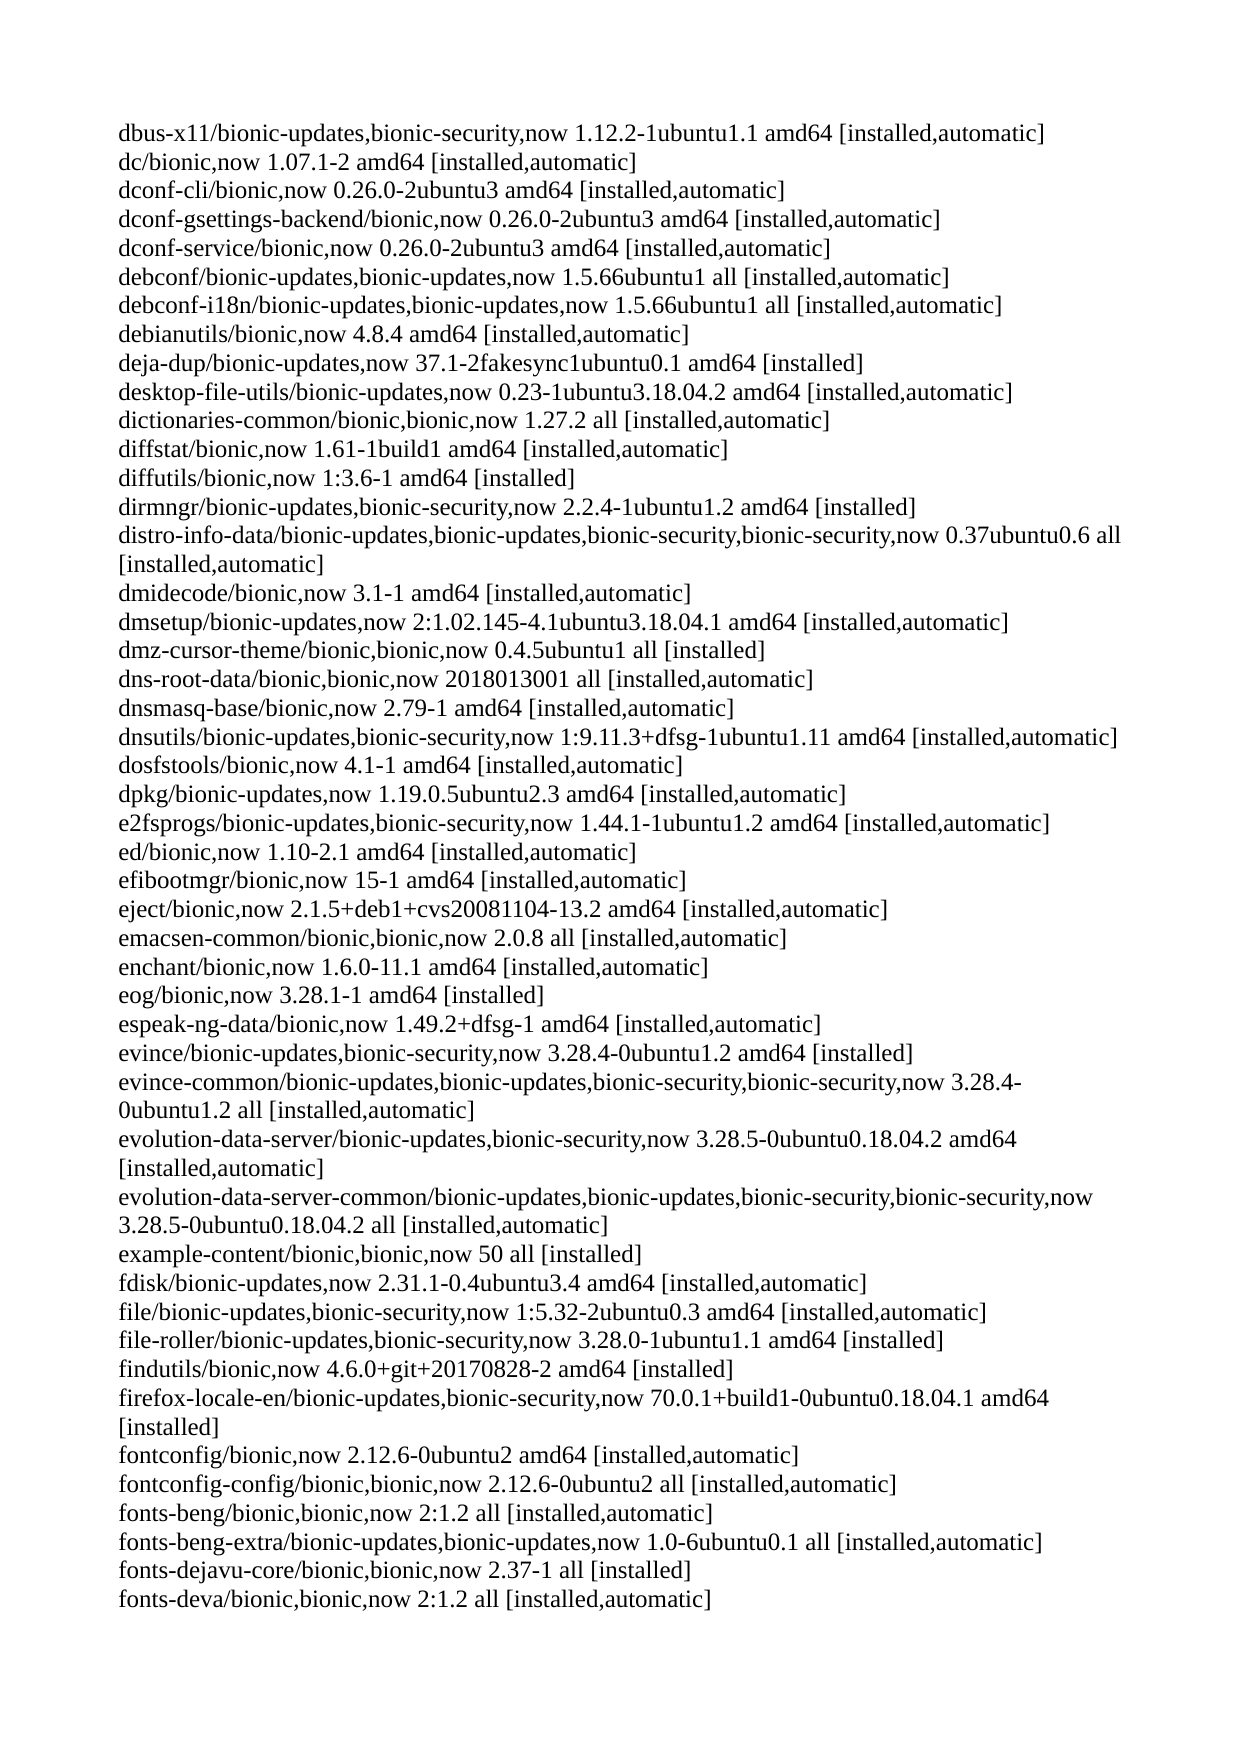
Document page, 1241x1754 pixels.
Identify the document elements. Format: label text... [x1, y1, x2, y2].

text efibootmgr/bionic,now 15-1 amd64 [installed,automatic] [118, 866, 1122, 894]
text dnsutils/bionic-updates,bionic-security,now 1:9.11.3+dfsg-1ubuntu1.11 amd64 [installed,automatic] [118, 722, 1122, 751]
text fonts-deva/bionic,bionic,now 2:1.2 all [installed,automatic] [118, 1584, 1122, 1613]
text dirmngr/bionic-updates,bionic-security,now 2.2.4-1ubuntu1.2 amd64 [installed] [118, 492, 1122, 521]
text desktop-file-utils/bionic-updates,now 0.23-1ubuntu3.18.04.2 amd64 [installed,automatic] [118, 377, 1122, 406]
text dconf-service/bionic,now 0.26.0-2ubuntu3 amd64 [installed,automatic] [118, 233, 1122, 262]
text debconf-i18n/bionic-updates,bionic-updates,now 1.5.66ubuntu1 all [installed,automatic] [118, 291, 1122, 319]
text evolution-data-server-common/bionic-updates,bionic-updates,bionic-security,bionic-security,now 3.28.5-0ubuntu0.18.04.2 all [installed,automatic] [118, 1182, 1122, 1239]
text espeak-ng-data/bionic,now 1.49.2+dfsg-1 amd64 [installed,automatic] [118, 1009, 1122, 1038]
text fonts-beng-extra/bionic-updates,bionic-updates,now 1.0-6ubuntu0.1 all [installed,automatic] [118, 1527, 1122, 1556]
text dmz-cursor-theme/bionic,bionic,now 0.4.5ubuntu1 all [installed] [118, 636, 1122, 664]
text findutils/bionic,now 4.6.0+git+20170828-2 amd64 [installed] [118, 1354, 1122, 1383]
text dmsetup/bionic-updates,now 2:1.02.145-4.1ubuntu3.18.04.1 amd64 [installed,automatic] [118, 607, 1122, 636]
text debconf/bionic-updates,bionic-updates,now 1.5.66ubuntu1 all [installed,automatic] [118, 262, 1122, 291]
text fontconfig/bionic,now 2.12.6-0ubuntu2 amd64 [installed,automatic] [118, 1441, 1122, 1469]
text distro-info-data/bionic-updates,bionic-updates,bionic-security,bionic-security,now 0.37ubuntu0.6 all [installed,automatic] [118, 521, 1122, 578]
text evince/bionic-updates,bionic-security,now 3.28.4-0ubuntu1.2 amd64 [installed] [118, 1038, 1122, 1067]
text fontconfig-config/bionic,bionic,now 2.12.6-0ubuntu2 all [installed,automatic] [118, 1469, 1122, 1498]
text debianutils/bionic,now 4.8.4 amd64 [installed,automatic] [118, 319, 1122, 348]
text dc/bionic,now 1.07.1-2 amd64 [installed,automatic] [118, 147, 1122, 176]
text fonts-beng/bionic,bionic,now 2:1.2 all [installed,automatic] [118, 1498, 1122, 1527]
text deja-dup/bionic-updates,now 37.1-2fakesync1ubuntu0.1 amd64 [installed] [118, 348, 1122, 377]
text ed/bionic,now 1.10-2.1 amd64 [installed,automatic] [118, 837, 1122, 866]
text dnsmasq-base/bionic,now 2.79-1 amd64 [installed,automatic] [118, 693, 1122, 722]
text fdisk/bionic-updates,now 2.31.1-0.4ubuntu3.4 amd64 [installed,automatic] [118, 1268, 1122, 1297]
text file-roller/bionic-updates,bionic-security,now 3.28.0-1ubuntu1.1 amd64 [installed] [118, 1326, 1122, 1354]
text dconf-gsettings-backend/bionic,now 0.26.0-2ubuntu3 amd64 [installed,automatic] [118, 204, 1122, 233]
text dictionaries-common/bionic,bionic,now 1.27.2 all [installed,automatic] [118, 406, 1122, 434]
text diffstat/bionic,now 1.61-1build1 amd64 [installed,automatic] [118, 434, 1122, 463]
text fonts-dejavu-core/bionic,bionic,now 2.37-1 all [installed] [118, 1556, 1122, 1584]
text evolution-data-server/bionic-updates,bionic-security,now 3.28.5-0ubuntu0.18.04.2 amd64 [installed,automatic] [118, 1124, 1122, 1182]
text dbus-x11/bionic-updates,bionic-security,now 1.12.2-1ubuntu1.1 amd64 [installed,automatic] [118, 118, 1122, 147]
text eog/bionic,now 3.28.1-1 amd64 [installed] [118, 981, 1122, 1009]
text emacsen-common/bionic,bionic,now 2.0.8 all [installed,automatic] [118, 923, 1122, 952]
text evince-common/bionic-updates,bionic-updates,bionic-security,bionic-security,now 3.28.4-0ubuntu1.2 all [installed,automatic] [118, 1067, 1122, 1124]
text firefox-locale-en/bionic-updates,bionic-security,now 70.0.1+build1-0ubuntu0.18.04.1 amd64 [installed] [118, 1383, 1122, 1441]
text dconf-cli/bionic,now 0.26.0-2ubuntu3 amd64 [installed,automatic] [118, 176, 1122, 204]
text dpkg/bionic-updates,now 1.19.0.5ubuntu2.3 amd64 [installed,automatic] [118, 779, 1122, 808]
text diffutils/bionic,now 1:3.6-1 amd64 [installed] [118, 463, 1122, 492]
text example-content/bionic,bionic,now 50 all [installed] [118, 1239, 1122, 1268]
text enchant/bionic,now 1.6.0-11.1 amd64 [installed,automatic] [118, 952, 1122, 981]
text dmidecode/bionic,now 3.1-1 amd64 [installed,automatic] [118, 578, 1122, 607]
text dns-root-data/bionic,bionic,now 2018013001 all [installed,automatic] [118, 664, 1122, 693]
text file/bionic-updates,bionic-security,now 1:5.32-2ubuntu0.3 amd64 [installed,automatic] [118, 1297, 1122, 1326]
text e2fsprogs/bionic-updates,bionic-security,now 1.44.1-1ubuntu1.2 amd64 [installed,automatic] [118, 808, 1122, 837]
text eject/bionic,now 2.1.5+deb1+cvs20081104-13.2 amd64 [installed,automatic] [118, 894, 1122, 923]
text dosfstools/bionic,now 4.1-1 amd64 [installed,automatic] [118, 751, 1122, 779]
